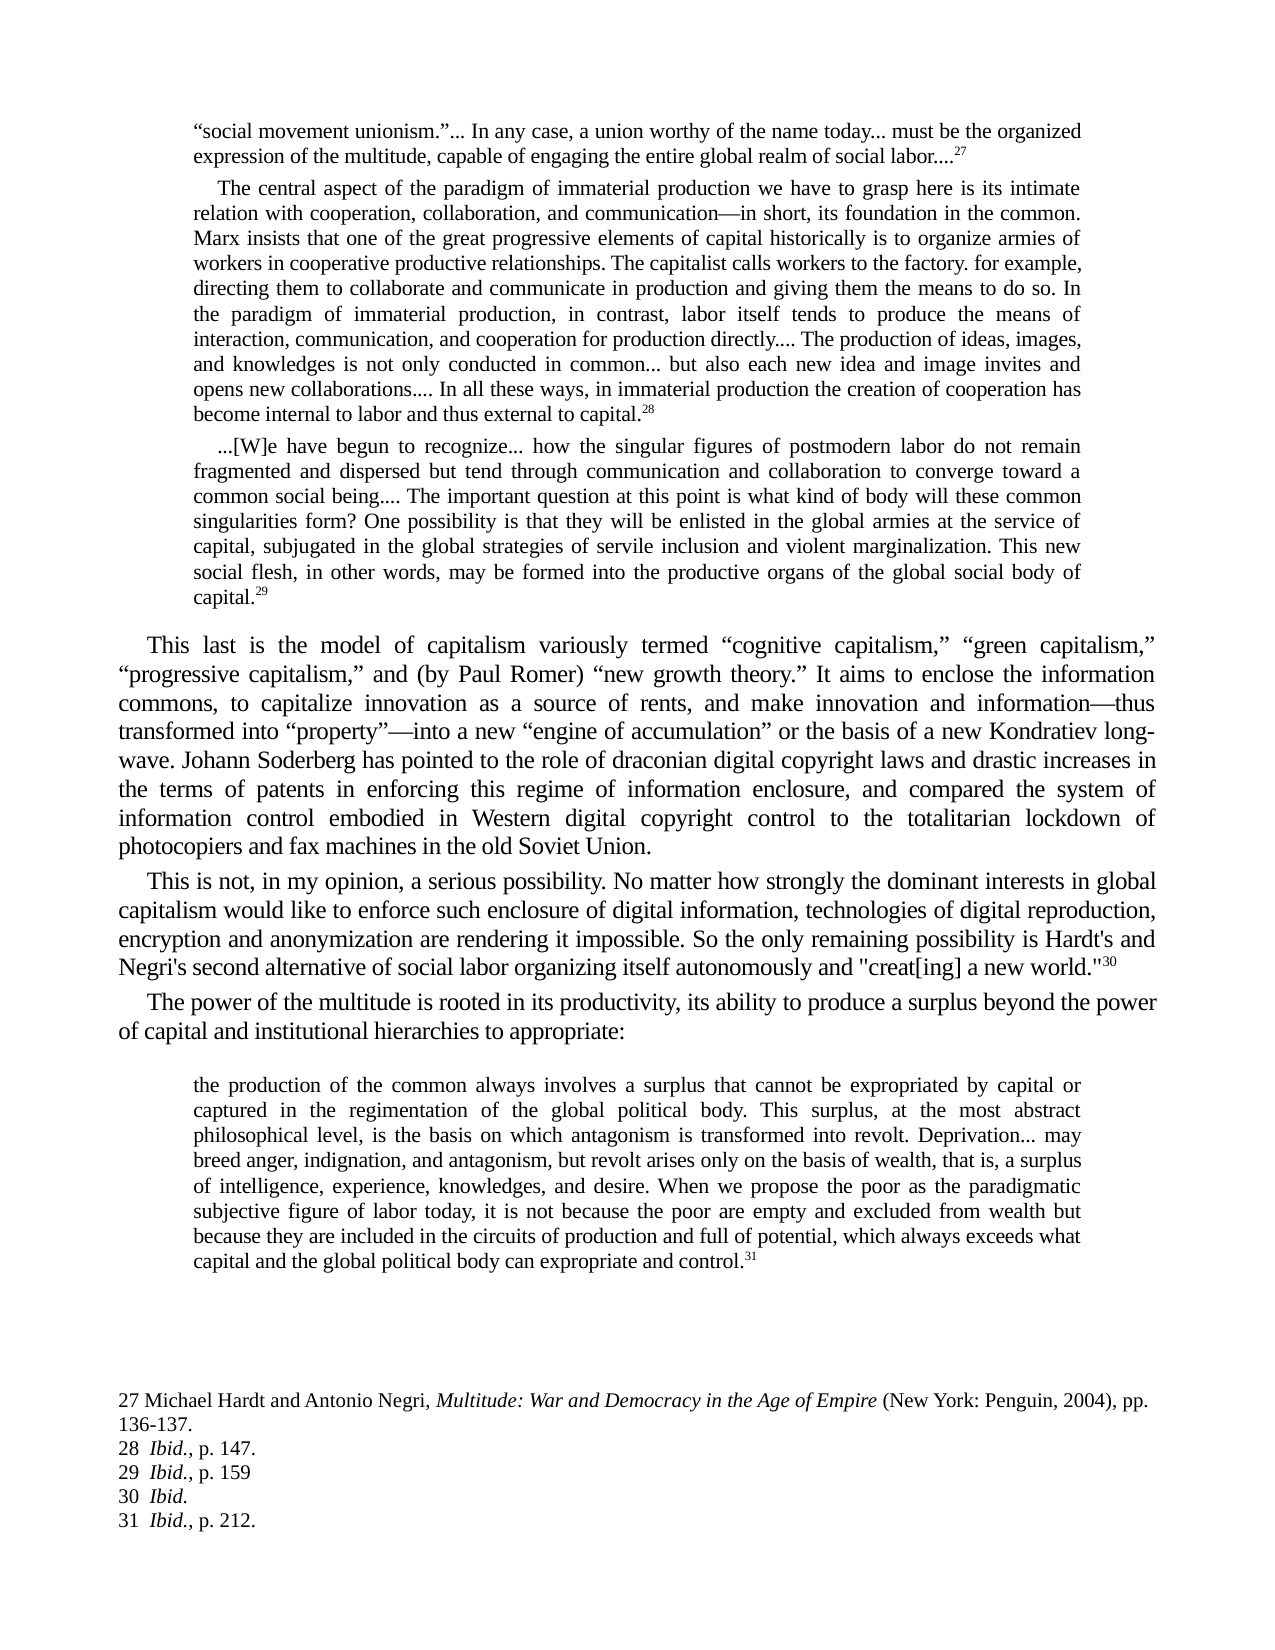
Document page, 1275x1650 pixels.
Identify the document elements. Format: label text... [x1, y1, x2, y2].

text Ibid., p. 212. [118, 1508, 1157, 1532]
text This is not, in my opinion, a serious possibility. No matter how strongly the dominant interests in global capitalism would like to enforce such enclosure of digital information, technologies of digital reproduction, encryption and anonymization are rendering it impossible. So the only remaining possibility is Hardt's and Negri's second alternative of social labor organizing itself autonomously and "creat[ing] a new world." [118, 866, 1157, 981]
text The power of the multitude is rooted in its productivity, its ability to produce a surplus beyond the power of capital and institutional hierarchies to appropriate: [118, 987, 1157, 1045]
text The central aspect of the paradigm of immaterial production we have to grasp here is its intimate relation with cooperation, collaboration, and communication—in short, its foundation in the common. Marx insists that one of the great progressive elements of capital historically is to organize armies of workers in cooperative productive relationships. The capitalist calls workers to the factory. for example, directing them to collaborate and communicate in production and giving them the means to do so. In the paradigm of immaterial production, in contrast, labor itself tends to produce the means of interaction, communication, and cooperation for production directly.... The production of ideas, images, and knowledges is not only conducted in common... but also each new idea and image invites and opens new collaborations.... In all these ways, in immaterial production the creation of cooperation has become internal to labor and thus external to capital. [193, 174, 1082, 427]
text “social movement unionism.”... In any case, a union worthy of the name today... must be the organized expression of the multitude, capable of engaging the entire global realm of social labor.... [193, 118, 1082, 168]
text ...[W]e have begun to recognize... how the singular figures of postmodern labor do not remain fragmented and dispersed but tend through communication and collaboration to converge toward a common social being.... The important question at this point is what kind of body will these common singularities form? One possibility is that they will be enlisted in the global armies at the service of capital, subjugated in the global strategies of servile inclusion and violent marginalization. This new social flesh, in other words, may be formed into the productive organs of the global social body of capital. [193, 433, 1082, 609]
text This last is the model of capitalism variously termed “cognitive capitalism,” “green capitalism,” “progressive capitalism,” and (by Paul Romer) “new growth theory.” It aims to enclose the information commons, to capitalize innovation as a source of rents, and make innovation and information—thus transformed into “property”—into a new “engine of accumulation” or the basis of a new Kondratiev long-wave. Johann Soderberg has pointed to the role of draconian digital copyright laws and drastic increases in the terms of patents in enforcing this regime of information enclosure, and compared the system of information control embodied in Western digital copyright control to the totalitarian lockdown of photocopiers and fax machines in the old Soviet Union. [118, 630, 1157, 860]
text the production of the common always involves a surplus that cannot be expropriated by capital or captured in the regimentation of the global political body. This surplus, at the most abstract philosophical level, is the basis on which antagonism is transformed into revolt. Deprivation... may breed anger, indignation, and antagonism, but revolt arises only on the basis of wealth, that is, a surplus of intelligence, experience, knowledges, and desire. When we propose the poor as the paradigmatic subjective figure of labor today, it is not because the poor are empty and excluded from wealth but because they are included in the circuits of production and full of potential, which always exceeds what capital and the global political body can expropriate and control. [193, 1072, 1082, 1273]
text Ibid., p. 159 [118, 1460, 1157, 1484]
text Ibid., p. 147. [118, 1436, 1157, 1460]
text Michael Hardt and Antonio Negri, Multitude: War and Democracy in the Age of Empire (New York: Penguin, 2004), pp. 136-137. [118, 1387, 1157, 1436]
text Ibid. [118, 1484, 1157, 1508]
